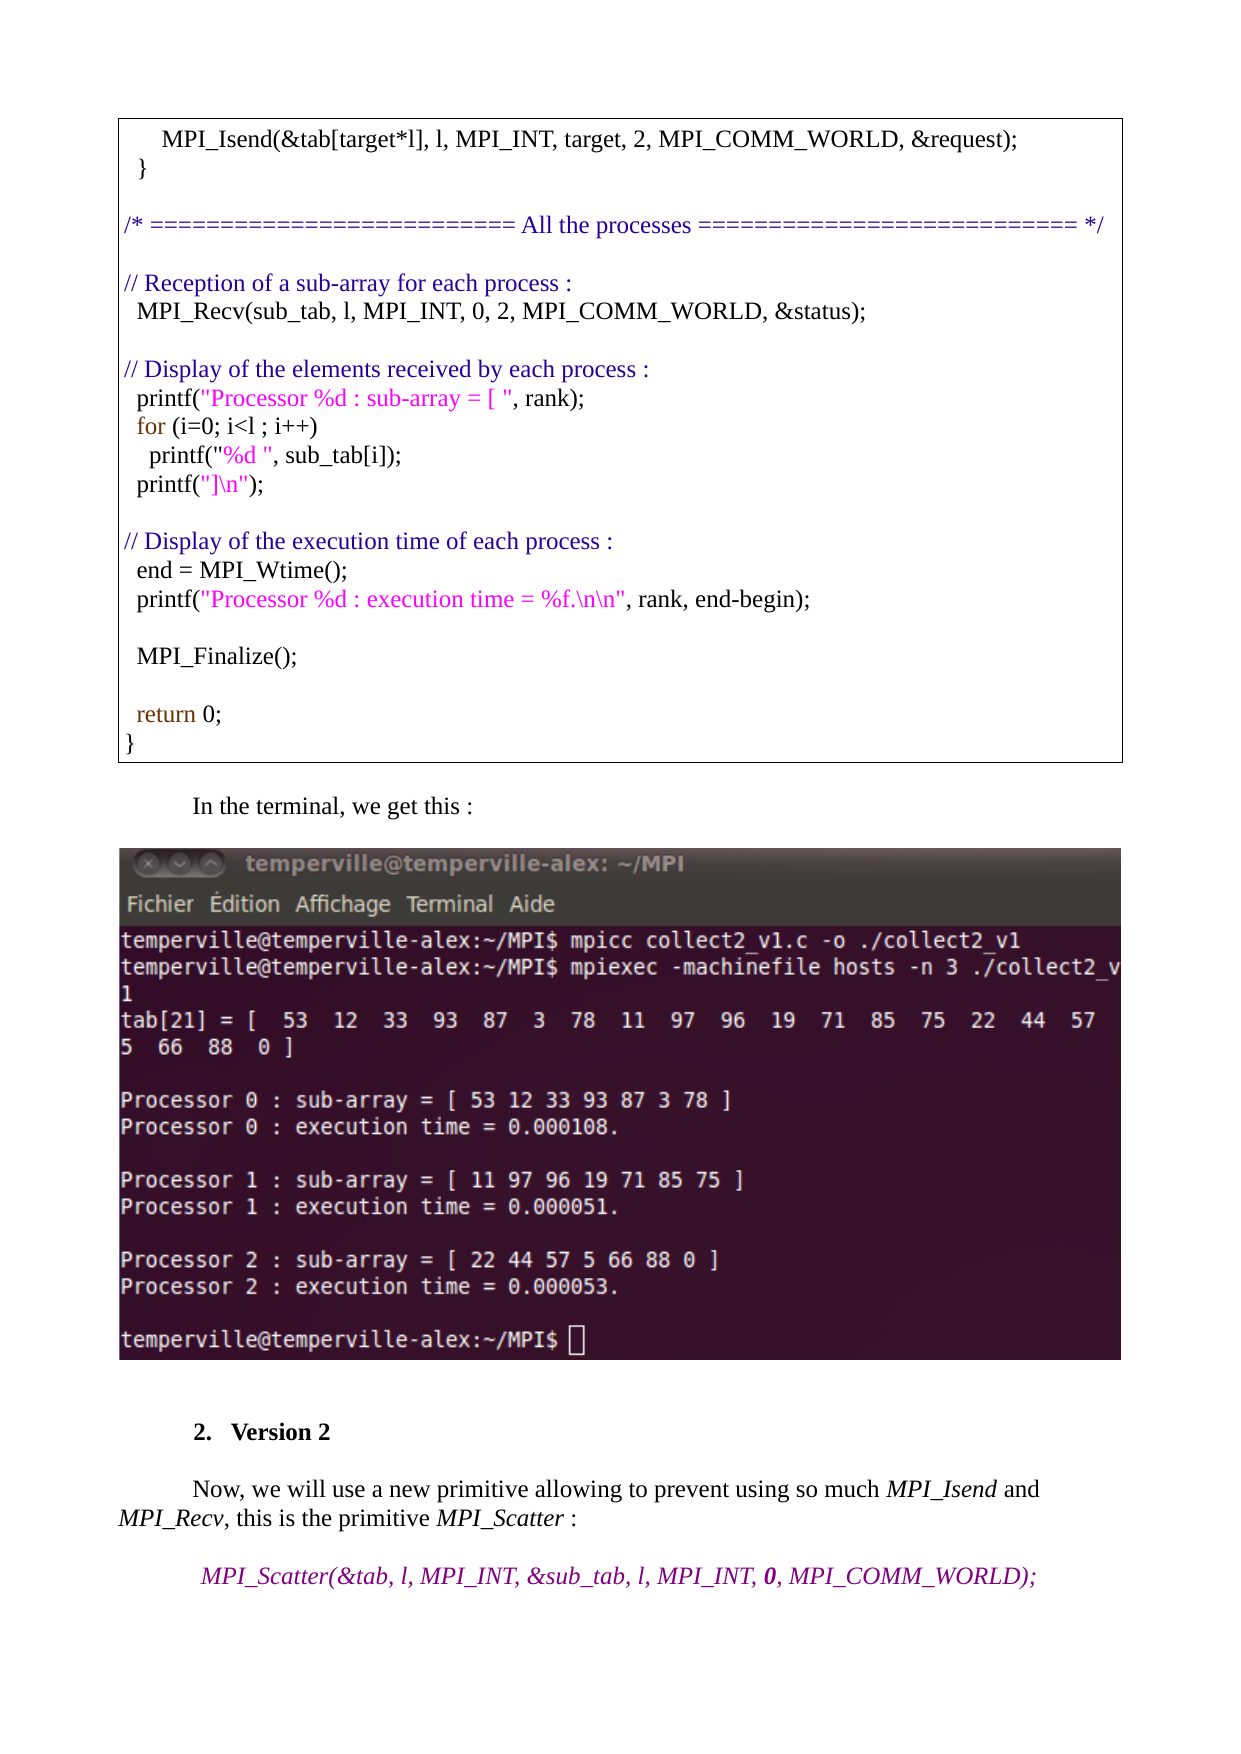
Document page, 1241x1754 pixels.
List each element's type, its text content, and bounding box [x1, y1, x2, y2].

text Now, we will use a new primitive allowing to prevent using so much MPI_Isend and MPI_Recv, this is the primitive MPI_Scatter : [118, 1474, 1122, 1532]
picture [119, 848, 1121, 1360]
text MPI_Scatter(&tab, l, MPI_INT, &sub_tab, l, MPI_INT, 0, MPI_COMM_WORLD); [118, 1561, 1122, 1589]
text In the terminal, we get this : [118, 791, 1122, 820]
table_cell MPI_Isend(&tab[target*l], l, MPI_INT, target, 2, MPI_COMM_WORLD, &request); } /* ========================== All the processes =========================== */ // Reception of a sub-array for each process : MPI_Recv(sub_tab, l, MPI_INT, 0, 2, MPI_COMM_WORLD, &status); // Display of the elements received by each process : printf("Processor %d : sub-array = [ ", rank); for (i=0; i<l ; i++) printf("%d ", sub_tab[i]); printf("]\n"); // Display of the execution time of each process : end = MPI_Wtime(); printf("Processor %d : execution time = %f.\n\n", rank, end-begin); MPI_Finalize(); return 0; } [119, 119, 1122, 762]
list Version 2 [193, 1417, 1122, 1446]
